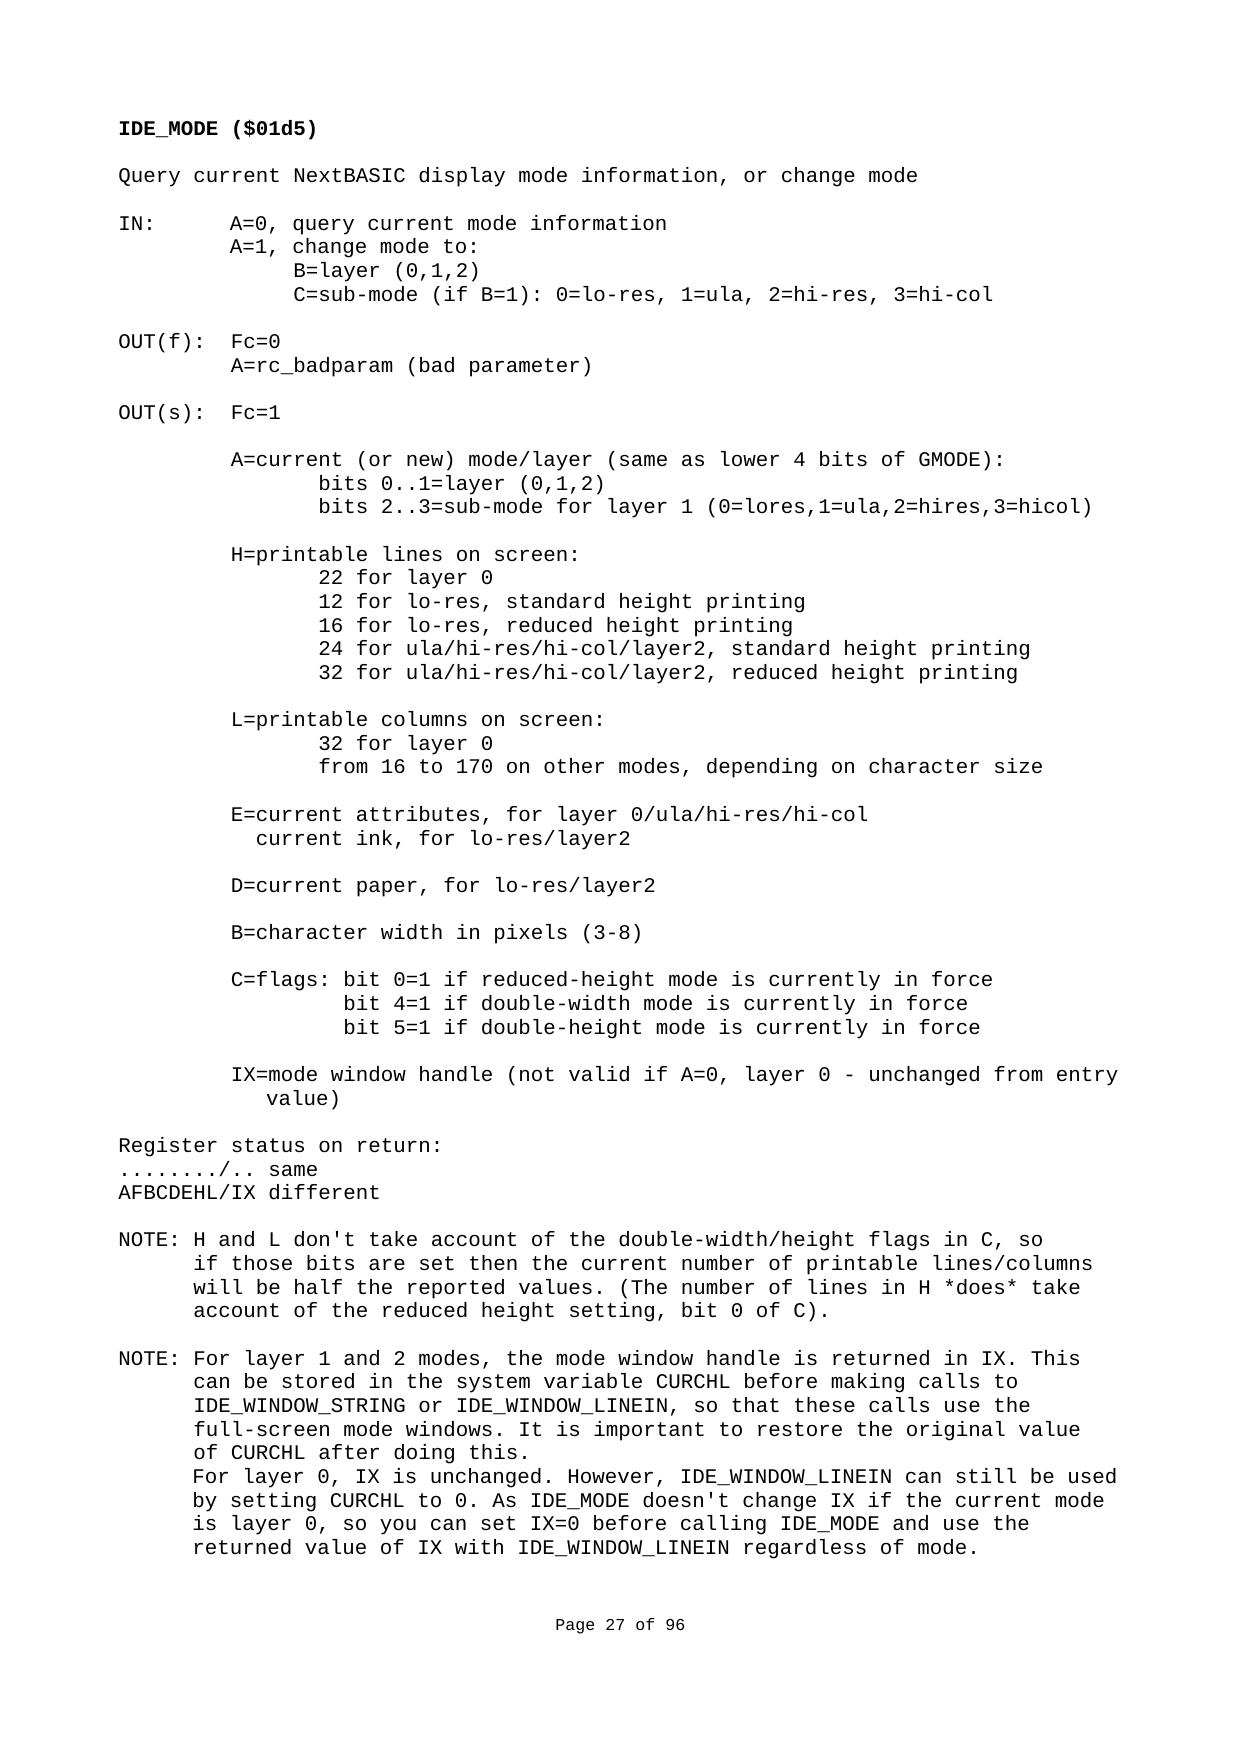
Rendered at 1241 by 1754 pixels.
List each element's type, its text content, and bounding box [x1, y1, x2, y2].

text NOTE: H and L don't take account of the double-width/height flags in C, so [118, 1229, 1122, 1253]
text 12 for lo-res, standard height printing [118, 591, 1122, 615]
text For layer 0, IX is unchanged. However, IDE_WINDOW_LINEIN can still be used [118, 1466, 1122, 1489]
text OUT(f): Fc=0 [118, 331, 1122, 354]
text will be half the reported values. (The number of lines in H *does* take [118, 1277, 1122, 1300]
text L=printable columns on screen: [118, 709, 1122, 733]
text ......../.. same [118, 1158, 1122, 1182]
text if those bits are set then the current number of printable lines/columns [118, 1253, 1122, 1277]
text E=current attributes, for layer 0/ula/hi-res/hi-col [118, 804, 1122, 827]
text current ink, for lo-res/layer2 [118, 827, 1122, 851]
text bits 2..3=sub-mode for layer 1 (0=lores,1=ula,2=hires,3=hicol) [118, 496, 1122, 520]
text 16 for lo-res, reduced height printing [118, 615, 1122, 638]
text by setting CURCHL to 0. As IDE_MODE doesn't change IX if the current mode [118, 1489, 1122, 1513]
text full-screen mode windows. It is important to restore the original value [118, 1419, 1122, 1442]
text bit 5=1 if double-height mode is currently in force [118, 1017, 1122, 1040]
text bits 0..1=layer (0,1,2) [118, 473, 1122, 496]
text returned value of IX with IDE_WINDOW_LINEIN regardless of mode. [118, 1537, 1122, 1561]
text C=flags: bit 0=1 if reduced-height mode is currently in force [118, 969, 1122, 993]
text account of the reduced height setting, bit 0 of C). [118, 1300, 1122, 1324]
text IX=mode window handle (not valid if A=0, layer 0 - unchanged from entry value) [118, 1064, 1122, 1111]
text OUT(s): Fc=1 [118, 402, 1122, 426]
text 32 for layer 0 [118, 733, 1122, 757]
text of CURCHL after doing this. [118, 1442, 1122, 1466]
text AFBCDEHL/IX different [118, 1182, 1122, 1206]
text A=current (or new) mode/layer (same as lower 4 bits of GMODE): [118, 449, 1122, 473]
text Query current NextBASIC display mode information, or change mode [118, 165, 1122, 189]
text A=rc_badparam (bad parameter) [118, 354, 1122, 378]
text 22 for layer 0 [118, 567, 1122, 591]
text H=printable lines on screen: [118, 544, 1122, 567]
text is layer 0, so you can set IX=0 before calling IDE_MODE and use the [118, 1513, 1122, 1537]
text bit 4=1 if double-width mode is currently in force [118, 993, 1122, 1017]
text B=layer (0,1,2) [118, 260, 1122, 284]
text IN: A=0, query current mode information [118, 213, 1122, 236]
text D=current paper, for lo-res/layer2 [118, 875, 1122, 898]
text from 16 to 170 on other modes, depending on character size [118, 757, 1122, 780]
text IDE_MODE ($01d5) [118, 118, 1122, 142]
text B=character width in pixels (3-8) [118, 922, 1122, 946]
text 24 for ula/hi-res/hi-col/layer2, standard height printing [118, 638, 1122, 662]
text IDE_WINDOW_STRING or IDE_WINDOW_LINEIN, so that these calls use the [118, 1395, 1122, 1419]
text C=sub-mode (if B=1): 0=lo-res, 1=ula, 2=hi-res, 3=hi-col [118, 284, 1122, 307]
text can be stored in the system variable CURCHL before making calls to [118, 1371, 1122, 1395]
text A=1, change mode to: [118, 236, 1122, 260]
text 32 for ula/hi-res/hi-col/layer2, reduced height printing [118, 662, 1122, 686]
text NOTE: For layer 1 and 2 modes, the mode window handle is returned in IX. This [118, 1348, 1122, 1371]
text Register status on return: [118, 1135, 1122, 1158]
